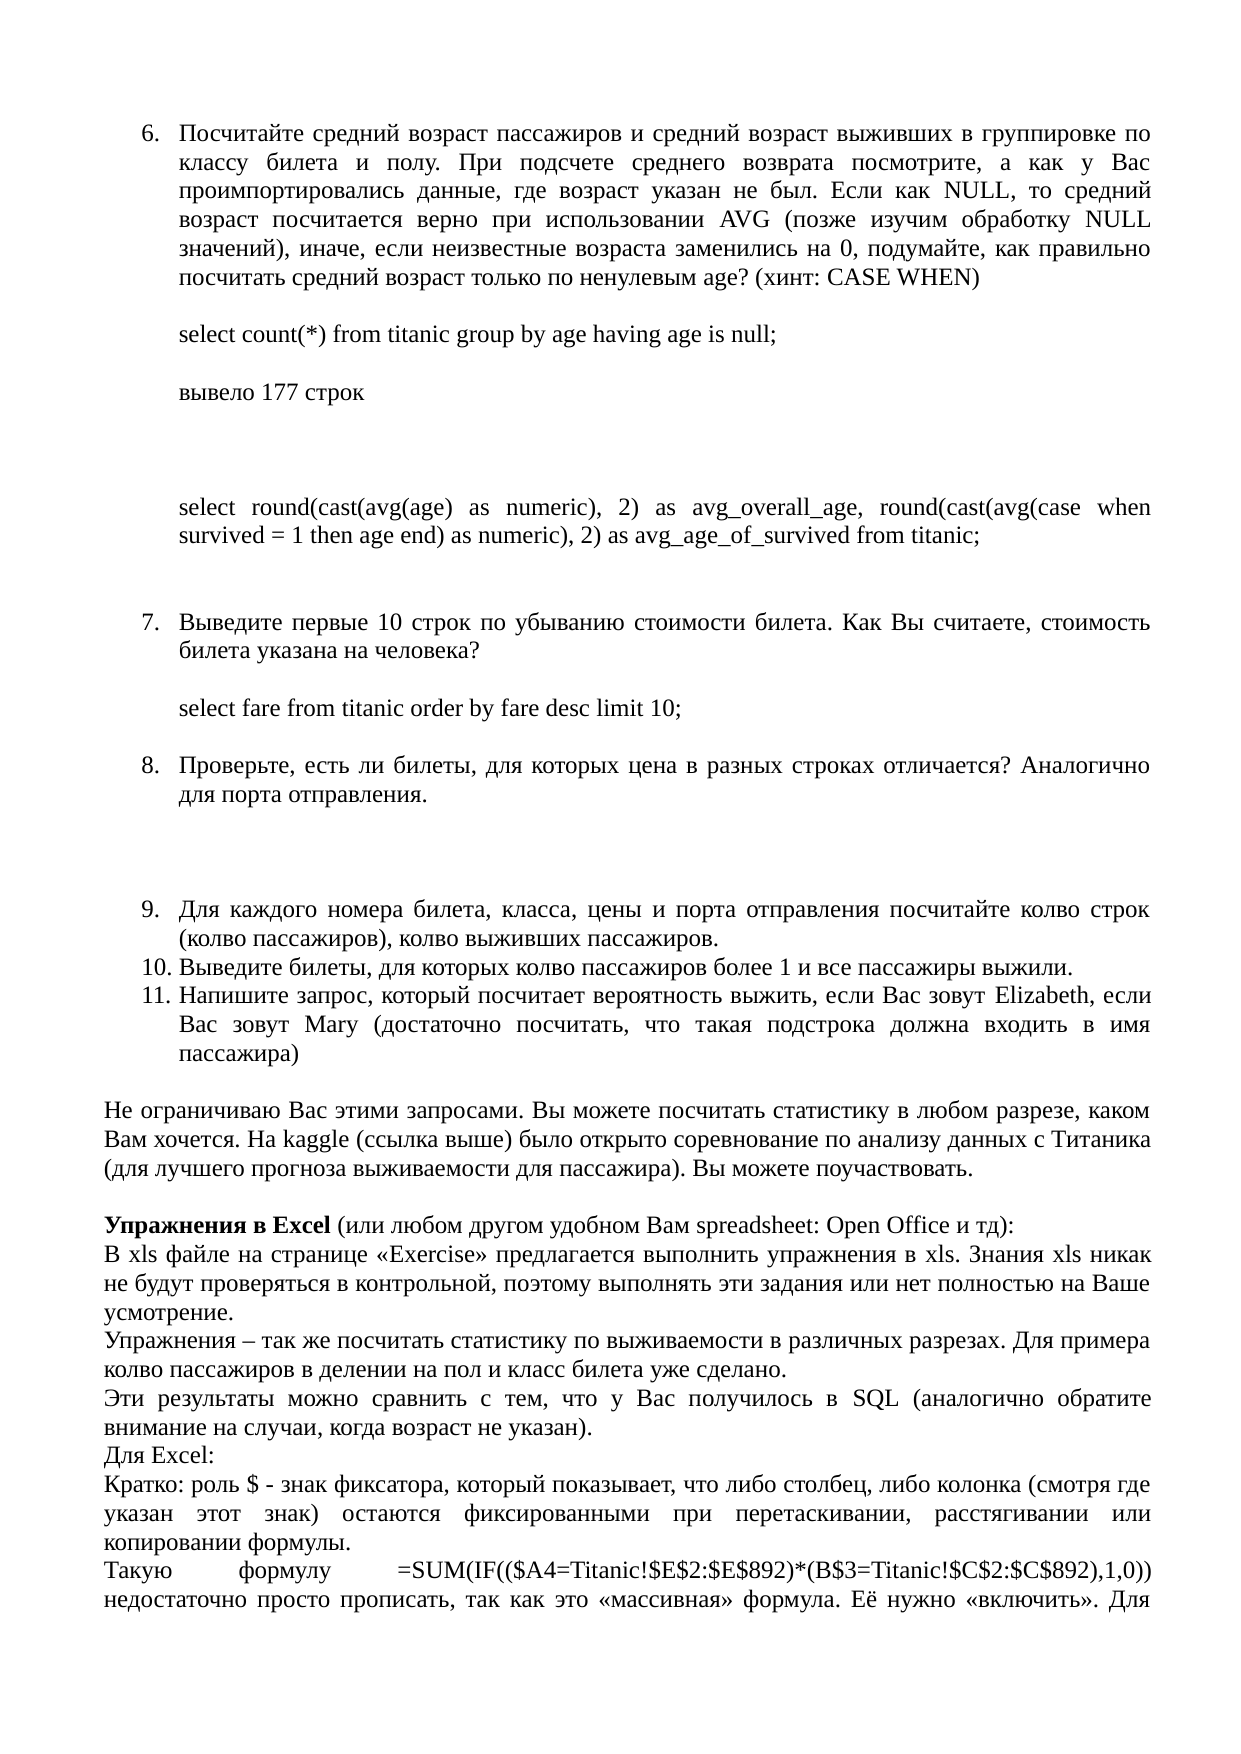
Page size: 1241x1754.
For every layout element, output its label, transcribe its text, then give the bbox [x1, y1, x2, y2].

text Упражнения в Excel (или любом другом удобном Вам spreadsheet: Open Office и тд): [103, 1211, 1152, 1239]
text В xls файле на странице «Exercise» предлагается выполнить упражнения в xls. Знания xls никак не будут проверяться в контрольной, поэтому выполнять эти задания или нет полностью на Ваше усмотрение. [103, 1239, 1152, 1326]
list Выведите билеты, для которых колво пассажиров более 1 и все пассажиры выжили. [141, 952, 1152, 981]
list Посчитайте средний возраст пассажиров и средний возраст выживших в группировке по классу билета и полу. При подсчете среднего возврата посмотрите, а как у Вас проимпортировались данные, где возраст указан не был. Если как NULL, то средний возраст посчитается верно при использовании AVG (позже изучим обработку NULL значений), иначе, если неизвестные возраста заменились на 0, подумайте, как правильно посчитать средний возраст только по ненулевым age? (хинт: CASE WHEN) [141, 118, 1152, 291]
text Не ограничиваю Вас этими запросами. Вы можете посчитать статистику в любом разрезе, каком Вам хочется. На kaggle (ссылка выше) было открыто соревнование по анализу данных с Титаника (для лучшего прогноза выживаемости для пассажира). Вы можете поучаствовать. [103, 1096, 1152, 1182]
list select round(cast(avg(age) as numeric), 2) as avg_overall_age, round(cast(avg(case when survived = 1 then age end) as numeric), 2) as avg_age_of_survived from titanic; [178, 492, 1152, 549]
text Эти результаты можно сравнить с тем, что у Вас получилось в SQL (аналогично обратите внимание на случаи, когда возраст не указан). [103, 1383, 1152, 1441]
list Для каждого номера билета, класса, цены и порта отправления посчитайте колво строк (колво пассажиров), колво выживших пассажиров. [141, 894, 1152, 952]
list Проверьте, есть ли билеты, для которых цена в разных строках отличается? Аналогично для порта отправления. [141, 751, 1152, 808]
list Выведите первые 10 строк по убыванию стоимости билета. Как Вы считаете, стоимость билета указана на человека? [141, 607, 1152, 664]
list Напишите запрос, который посчитает вероятность выжить, если Вас зовут Elizabeth, если Вас зовут Mary (достаточно посчитать, что такая подстрока должна входить в имя пассажира) [141, 981, 1152, 1067]
text Упражнения – так же посчитать статистику по выживаемости в различных разрезах. Для примера колво пассажиров в делении на пол и класс билета уже сделано. [103, 1326, 1152, 1383]
text Для Excel: [103, 1441, 1152, 1469]
list вывело 177 строк [178, 377, 1152, 406]
list select count(*) from titanic group by age having age is null; [178, 319, 1152, 348]
text Такую формулу =SUM(IF(($A4=Titanic!$E$2:$E$892)*(B$3=Titanic!$C$2:$C$892),1,0)) недостаточно просто прописать, так как это «массивная» формула. Её нужно «включить». Для [103, 1556, 1152, 1613]
text Кратко: роль $ - знак фиксатора, который показывает, что либо столбец, либо колонка (смотря где указан этот знак) остаются фиксированными при перетаскивании, расстягивании или копировании формулы. [103, 1469, 1152, 1556]
list select fare from titanic order by fare desc limit 10; [178, 693, 1152, 722]
